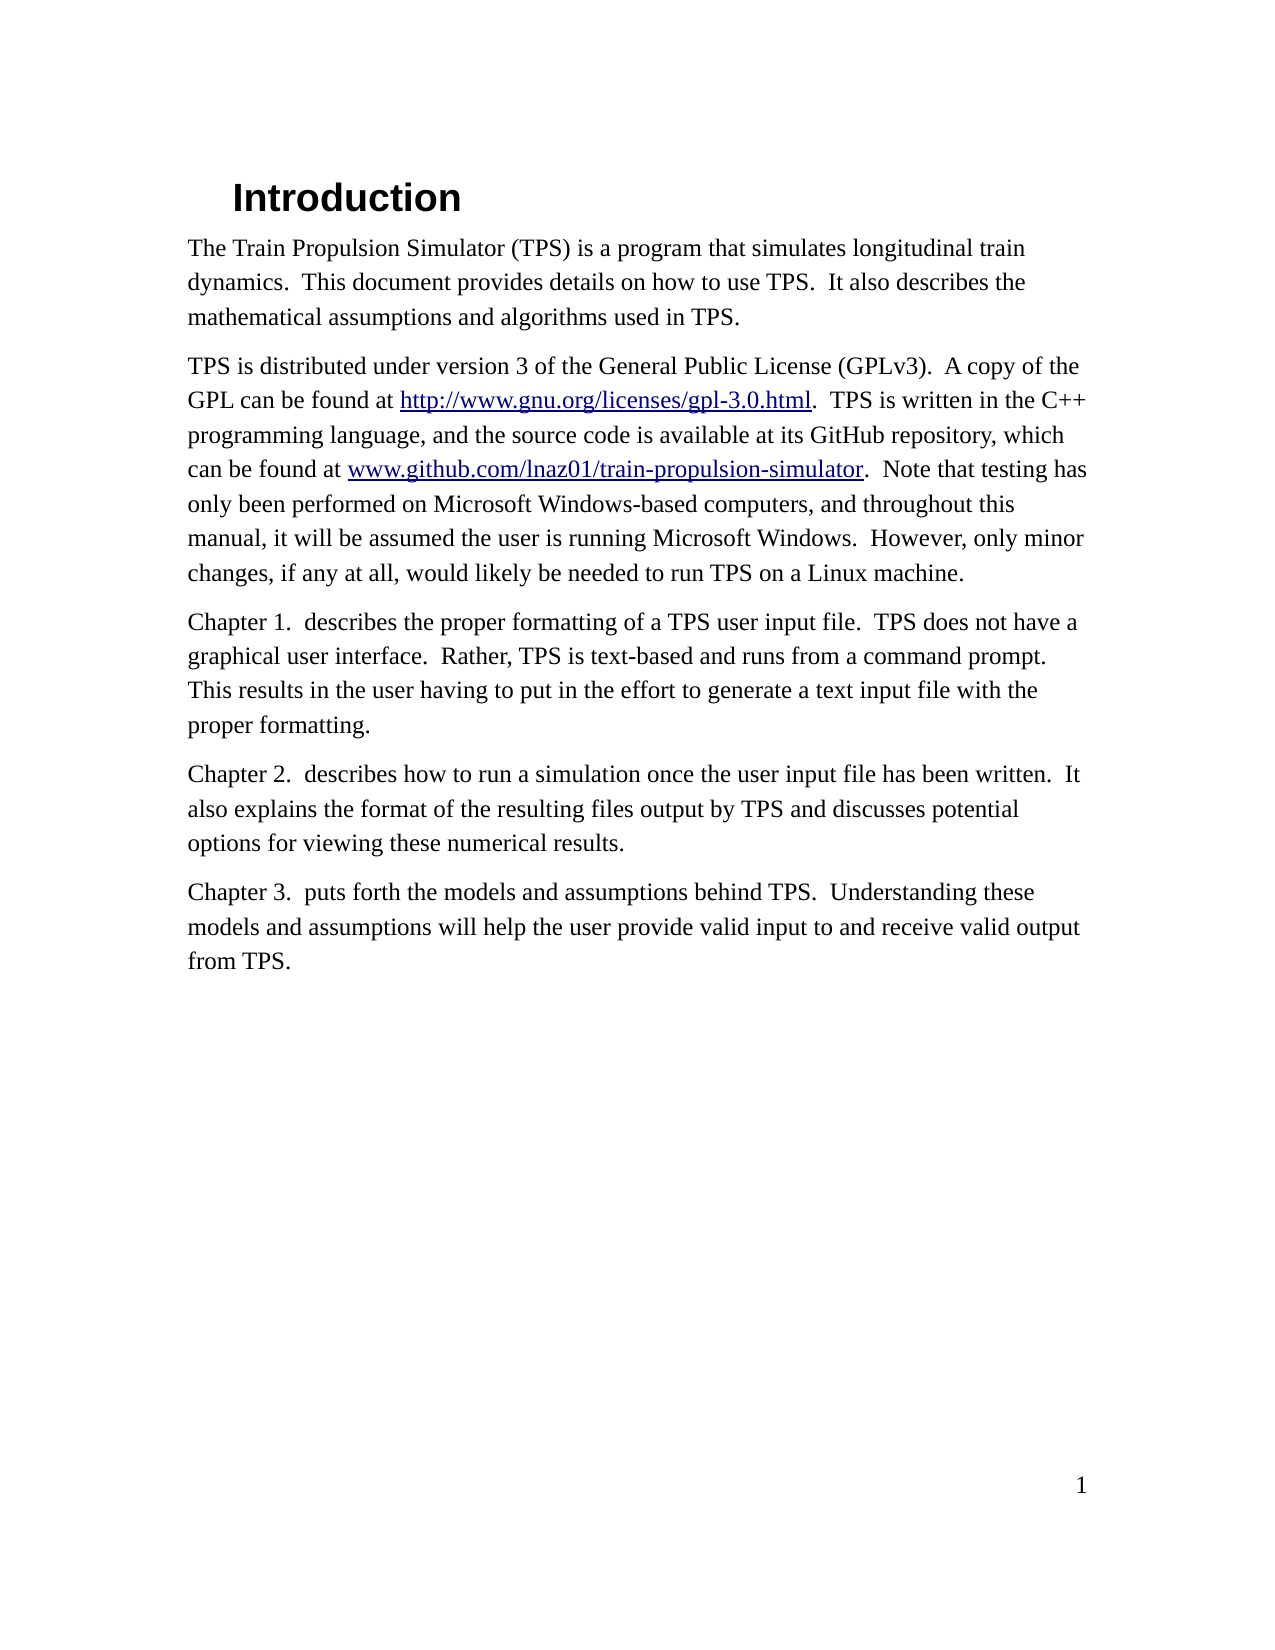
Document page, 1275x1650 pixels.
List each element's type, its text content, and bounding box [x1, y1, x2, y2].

text TPS is distributed under version 3 of the General Public License (GPLv3). A copy of the GPL can be found at http://www.gnu.org/licenses/gpl-3.0.html. TPS is written in the C++ programming language, and the source code is available at its GitHub repository, which can be found at www.github.com/lnaz01/train-propulsion-simulator. Note that testing has only been performed on Microsoft Windows-based computers, and throughout this manual, it will be assumed the user is running Microsoft Windows. However, only minor changes, if any at all, would likely be needed to run TPS on a Linux machine. [187, 351, 1087, 586]
text Chapter 1 describes the proper formatting of a TPS user input file. TPS does not have a graphical user interface. Rather, TPS is text-based and runs from a command prompt. This results in the user having to put in the effort to generate a text input file with the proper formatting. [187, 607, 1087, 739]
subtitle Introduction [187, 175, 1087, 220]
text Chapter 2 describes how to run a simulation once the user input file has been written. It also explains the format of the resulting files output by TPS and discusses potential options for viewing these numerical results. [187, 759, 1087, 857]
text Chapter 3 puts forth the models and assumptions behind TPS. Understanding these models and assumptions will help the user provide valid input to and receive valid output from TPS. [187, 877, 1087, 975]
text The Train Propulsion Simulator (TPS) is a program that simulates longitudinal train dynamics. This document provides details on how to use TPS. It also describes the mathematical assumptions and algorithms used in TPS. [187, 233, 1087, 330]
